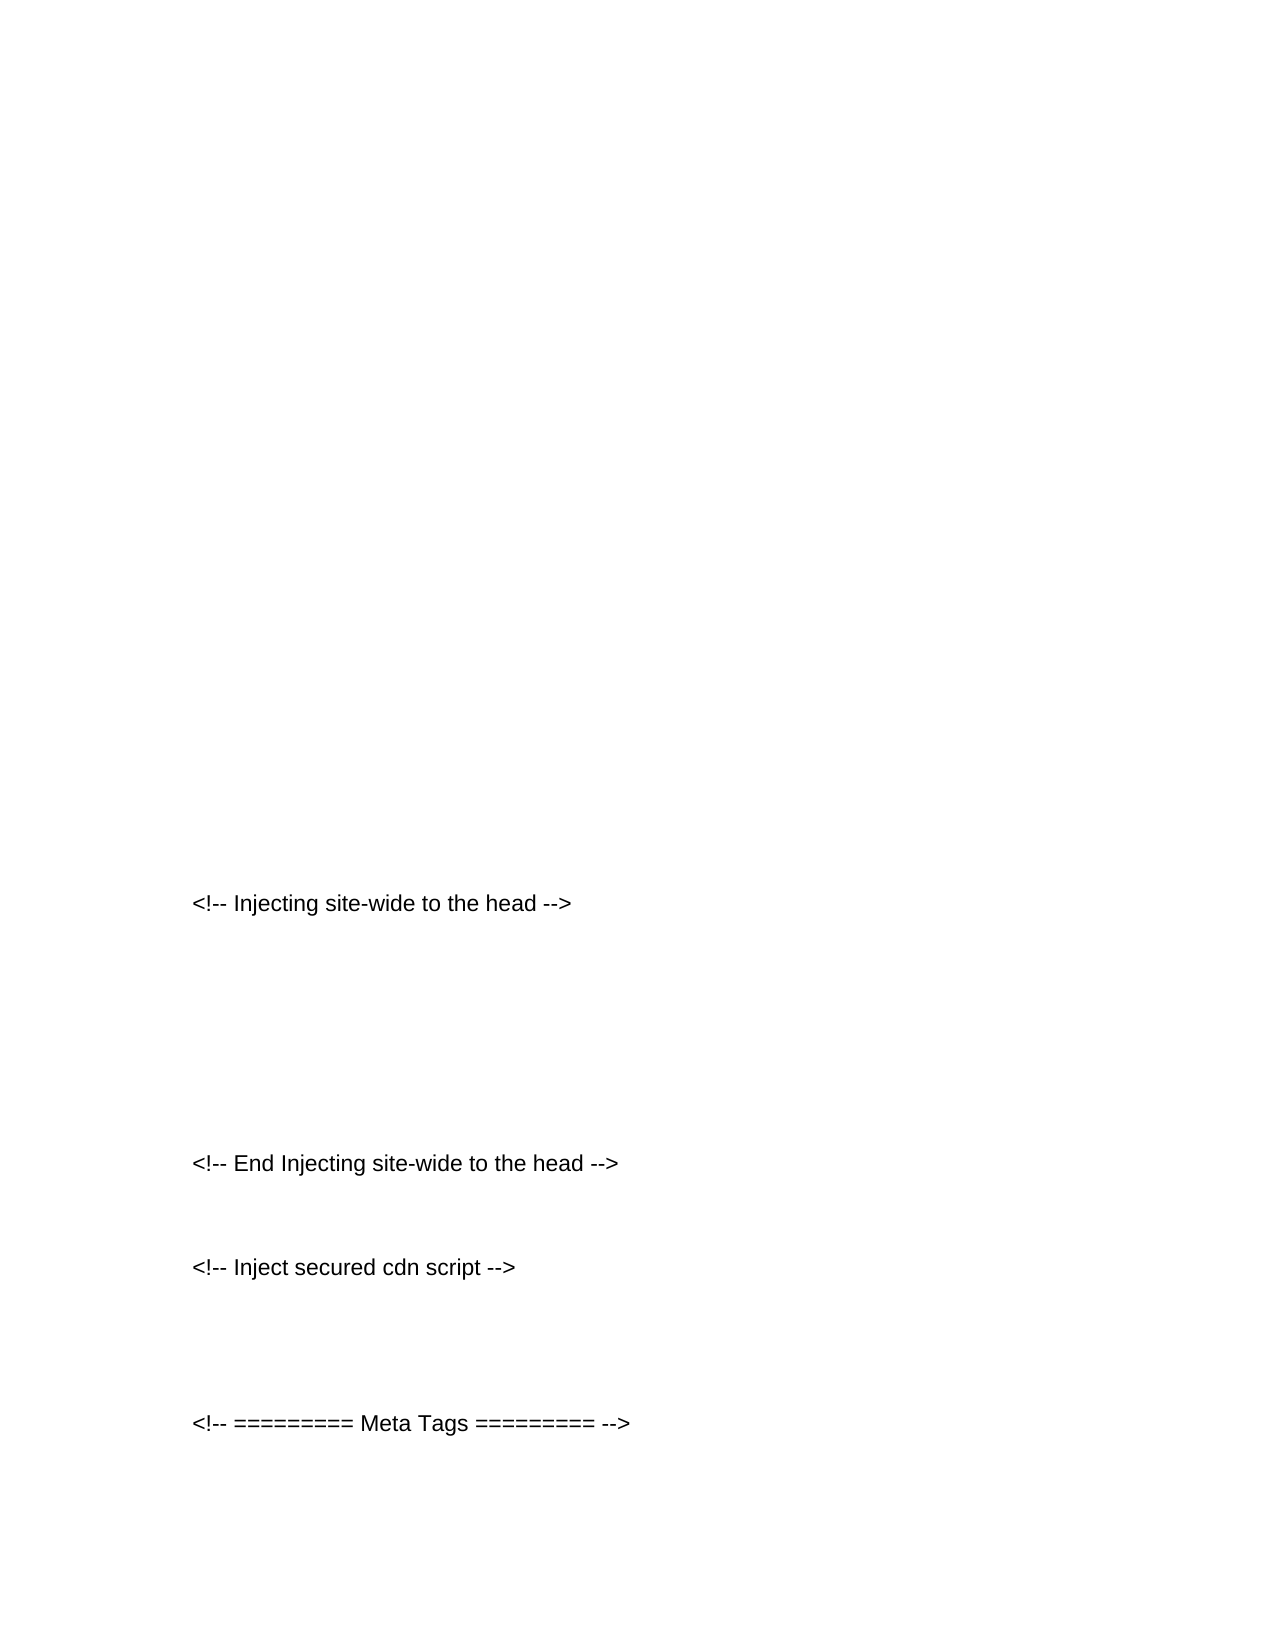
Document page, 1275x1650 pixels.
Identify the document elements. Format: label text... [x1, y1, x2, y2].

table_cell [182, 827, 1125, 879]
table_cell <!-- Injecting site-wide to the head --> [182, 879, 1125, 931]
table_cell [182, 202, 1125, 254]
table_cell [150, 1088, 182, 1139]
table_cell [150, 931, 182, 983]
table_cell [182, 515, 1125, 567]
table_cell [150, 254, 182, 306]
table_cell [150, 827, 182, 879]
table_cell [150, 306, 182, 358]
table_cell [182, 1088, 1125, 1139]
table_cell [150, 775, 182, 827]
table_cell [150, 515, 182, 567]
table_cell [182, 410, 1125, 462]
table_cell [182, 1035, 1125, 1087]
table_cell [150, 723, 182, 775]
table_cell [150, 567, 182, 619]
table_cell [182, 150, 1125, 202]
table_cell [182, 1192, 1125, 1244]
table_cell [182, 671, 1125, 723]
table_cell [150, 463, 182, 514]
table_cell [182, 931, 1125, 983]
table_cell [150, 671, 182, 723]
table_cell [150, 619, 182, 671]
table_cell [182, 306, 1125, 358]
table_cell [182, 567, 1125, 619]
table_cell [150, 1400, 182, 1452]
table_cell [182, 358, 1125, 410]
table_cell [182, 723, 1125, 775]
table_cell [150, 879, 182, 931]
table_cell <!-- ========= Meta Tags ========= --> [182, 1400, 1125, 1452]
table_cell [182, 775, 1125, 827]
table_cell [150, 1348, 182, 1400]
table_cell [150, 983, 182, 1035]
table_cell [182, 1296, 1125, 1348]
table_cell [150, 1296, 182, 1348]
table_cell [150, 1192, 182, 1244]
table_cell [182, 1348, 1125, 1400]
table_cell [150, 202, 182, 254]
table_cell <!-- End Injecting site-wide to the head --> [182, 1140, 1125, 1192]
table_cell [182, 254, 1125, 306]
table_cell [150, 410, 182, 462]
table_cell [150, 1035, 182, 1087]
table_cell [182, 983, 1125, 1035]
table_cell [150, 150, 182, 202]
table_cell [150, 1244, 182, 1296]
table_cell [182, 463, 1125, 514]
table_cell [150, 358, 182, 410]
table_cell [150, 1140, 182, 1192]
table_cell <!-- Inject secured cdn script --> [182, 1244, 1125, 1296]
table_cell [182, 619, 1125, 671]
